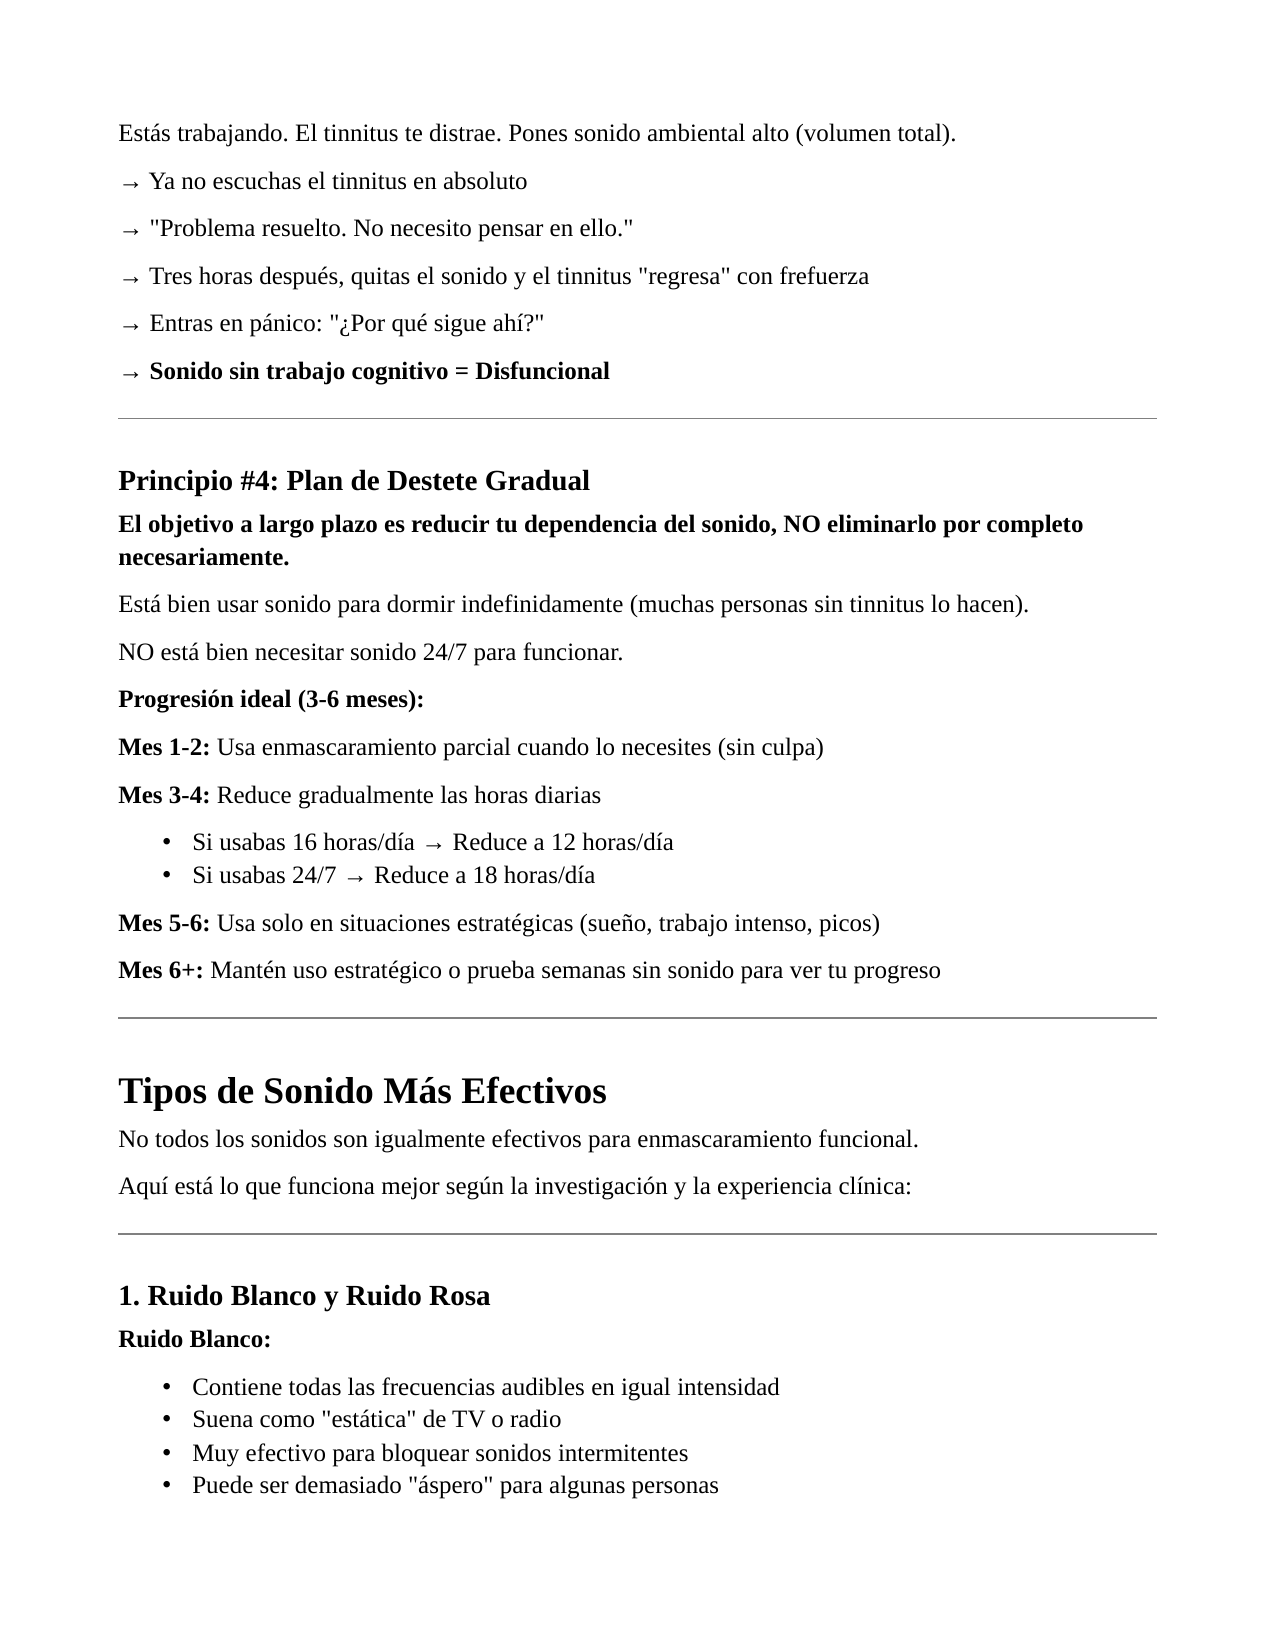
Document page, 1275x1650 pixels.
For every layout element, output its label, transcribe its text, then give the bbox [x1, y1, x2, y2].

subtitle Principio #4: Plan de Destete Gradual [118, 463, 1157, 496]
text → "Problema resuelto. No necesito pensar en ello." [118, 213, 1157, 242]
list Contiene todas las frecuencias audibles en igual intensidad [162, 1372, 1157, 1400]
text Mes 1-2: Usa enmascaramiento parcial cuando lo necesites (sin culpa) [118, 732, 1157, 761]
text Ruido Blanco: [118, 1324, 1157, 1353]
text No todos los sonidos son igualmente efectivos para enmascaramiento funcional. [118, 1124, 1157, 1153]
text Está bien usar sonido para dormir indefinidamente (muchas personas sin tinnitus lo hacen). [118, 589, 1157, 618]
text Estás trabajando. El tinnitus te distrae. Pones sonido ambiental alto (volumen total). [118, 118, 1157, 147]
text NO está bien necesitar sonido 24/7 para funcionar. [118, 637, 1157, 666]
text → Sonido sin trabajo cognitivo = Disfuncional [118, 356, 1157, 385]
text → Tres horas después, quitas el sonido y el tinnitus "regresa" con frefuerza [118, 261, 1157, 290]
text Aquí está lo que funciona mejor según la investigación y la experiencia clínica: [118, 1171, 1157, 1200]
text → Entras en pánico: "¿Por qué sigue ahí?" [118, 308, 1157, 337]
text → Ya no escuchas el tinnitus en absoluto [118, 166, 1157, 194]
list Si usabas 16 horas/día → Reduce a 12 horas/día [162, 827, 1157, 856]
text Mes 3-4: Reduce gradualmente las horas diarias [118, 780, 1157, 808]
list Suena como "estática" de TV o radio [162, 1404, 1157, 1433]
subtitle 1. Ruido Blanco y Ruido Rosa [118, 1278, 1157, 1311]
subtitle Tipos de Sonido Más Efectivos [118, 1068, 1157, 1111]
text Mes 6+: Mantén uso estratégico o prueba semanas sin sonido para ver tu progreso [118, 956, 1157, 984]
text El objetivo a largo plazo es reducir tu dependencia del sonido, NO eliminarlo por completo necesariamente. [118, 509, 1157, 570]
text Progresión ideal (3-6 meses): [118, 684, 1157, 713]
text Mes 5-6: Usa solo en situaciones estratégicas (sueño, trabajo intenso, picos) [118, 908, 1157, 937]
list Muy efectivo para bloquear sonidos intermitentes [162, 1438, 1157, 1466]
list Si usabas 24/7 → Reduce a 18 horas/día [162, 860, 1157, 889]
list Puede ser demasiado "áspero" para algunas personas [162, 1471, 1157, 1499]
